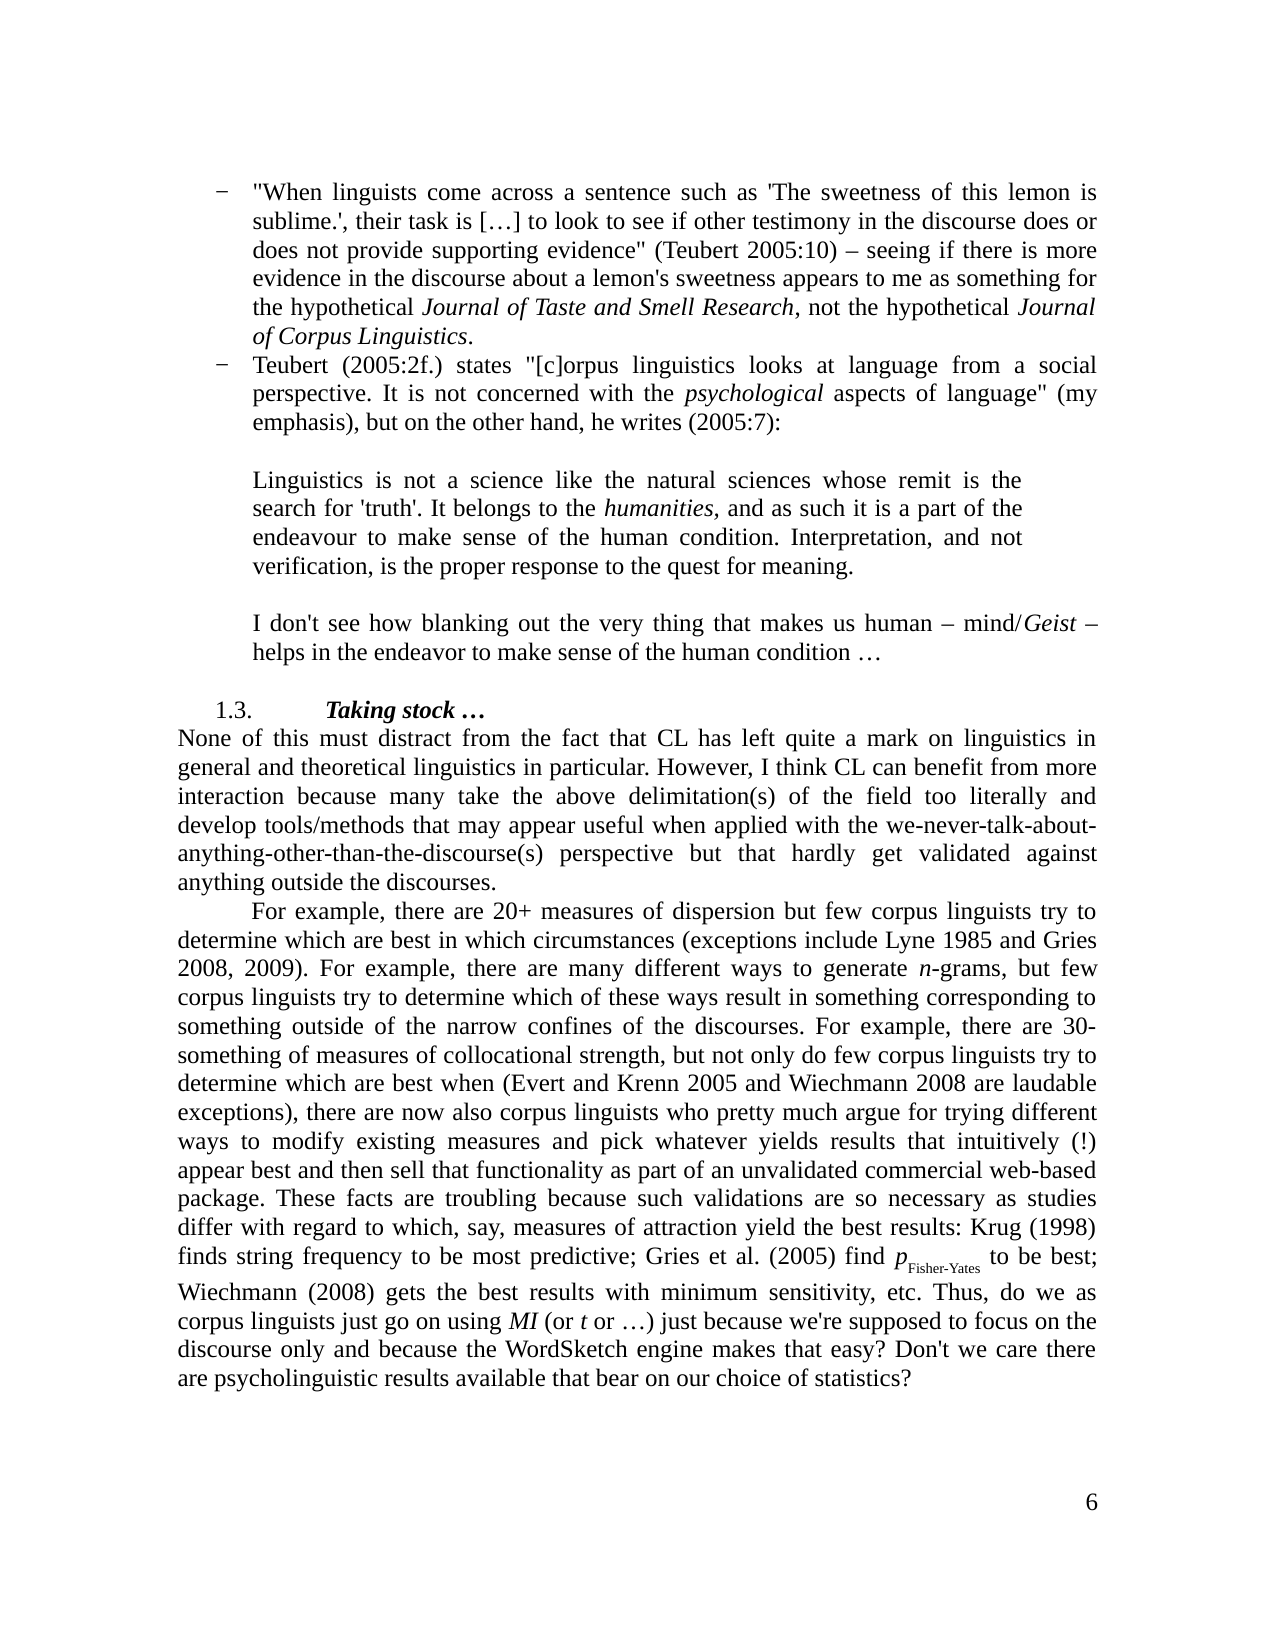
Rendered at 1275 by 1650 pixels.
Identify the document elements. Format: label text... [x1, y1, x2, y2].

text I don't see how blanking out the very thing that makes us human – mind/Geist – helps in the endeavor to make sense of the human condition … [252, 608, 1098, 666]
list "When linguists come across a sentence such as 'The sweetness of this lemon is sublime.', their task is […] to look to see if other testimony in the discourse does or does not provide supporting evidence" (Teubert 2005:10) – seeing if there is more evidence in the discourse about a lemon's sweetness appears to me as something for the hypothetical Journal of Taste and Smell Research, not the hypothetical Journal of Corpus Linguistics. [215, 177, 1098, 350]
text For example, there are 20+ measures of dispersion but few corpus linguists try to determine which are best in which circumstances (exceptions include Lyne 1985 and Gries 2008, 2009). For example, there are many different ways to generate n-grams, but few corpus linguists try to determine which of these ways result in something corresponding to something outside of the narrow confines of the discourses. For example, there are 30-something of measures of collocational strength, but not only do few corpus linguists try to determine which are best when (Evert and Krenn 2005 and Wiechmann 2008 are laudable exceptions), there are now also corpus linguists who pretty much argue for trying different ways to modify existing measures and pick whatever yields results that intuitively (!) appear best and then sell that functionality as part of an unvalidated commercial web-based package. These facts are troubling because such validations are so necessary as studies differ with regard to which, say, measures of attraction yield the best results: Krug (1998) finds string frequency to be most predictive; Gries et al. (2005) find pFisher-Yates to be best; Wiechmann (2008) gets the best results with minimum sensitivity, etc. Thus, do we as corpus linguists just go on using MI (or t or …) just because we're supposed to focus on the discourse only and because the WordSketch engine makes that easy? Don't we care there are psycholinguistic results available that bear on our choice of statistics? [177, 896, 1098, 1392]
list Teubert (2005:2f.) states "[c]orpus linguistics looks at language from a social perspective. It is not concerned with the psychological aspects of language" (my emphasis), but on the other hand, he writes (2005:7): [215, 350, 1098, 436]
text Linguistics is not a science like the natural sciences whose remit is the search for 'truth'. It belongs to the humanities, and as such it is a part of the endeavour to make sense of the human condition. Interpretation, and not verification, is the proper response to the quest for meaning. [252, 465, 1023, 580]
list Taking stock … [215, 695, 1098, 723]
text None of this must distract from the fact that CL has left quite a mark on linguistics in general and theoretical linguistics in particular. However, I think CL can benefit from more interaction because many take the above delimitation(s) of the field too literally and develop tools/methods that may appear useful when applied with the we-never-talk-about-anything-other-than-the-discourse(s) perspective but that hardly get validated against anything outside the discourses. [177, 723, 1098, 896]
